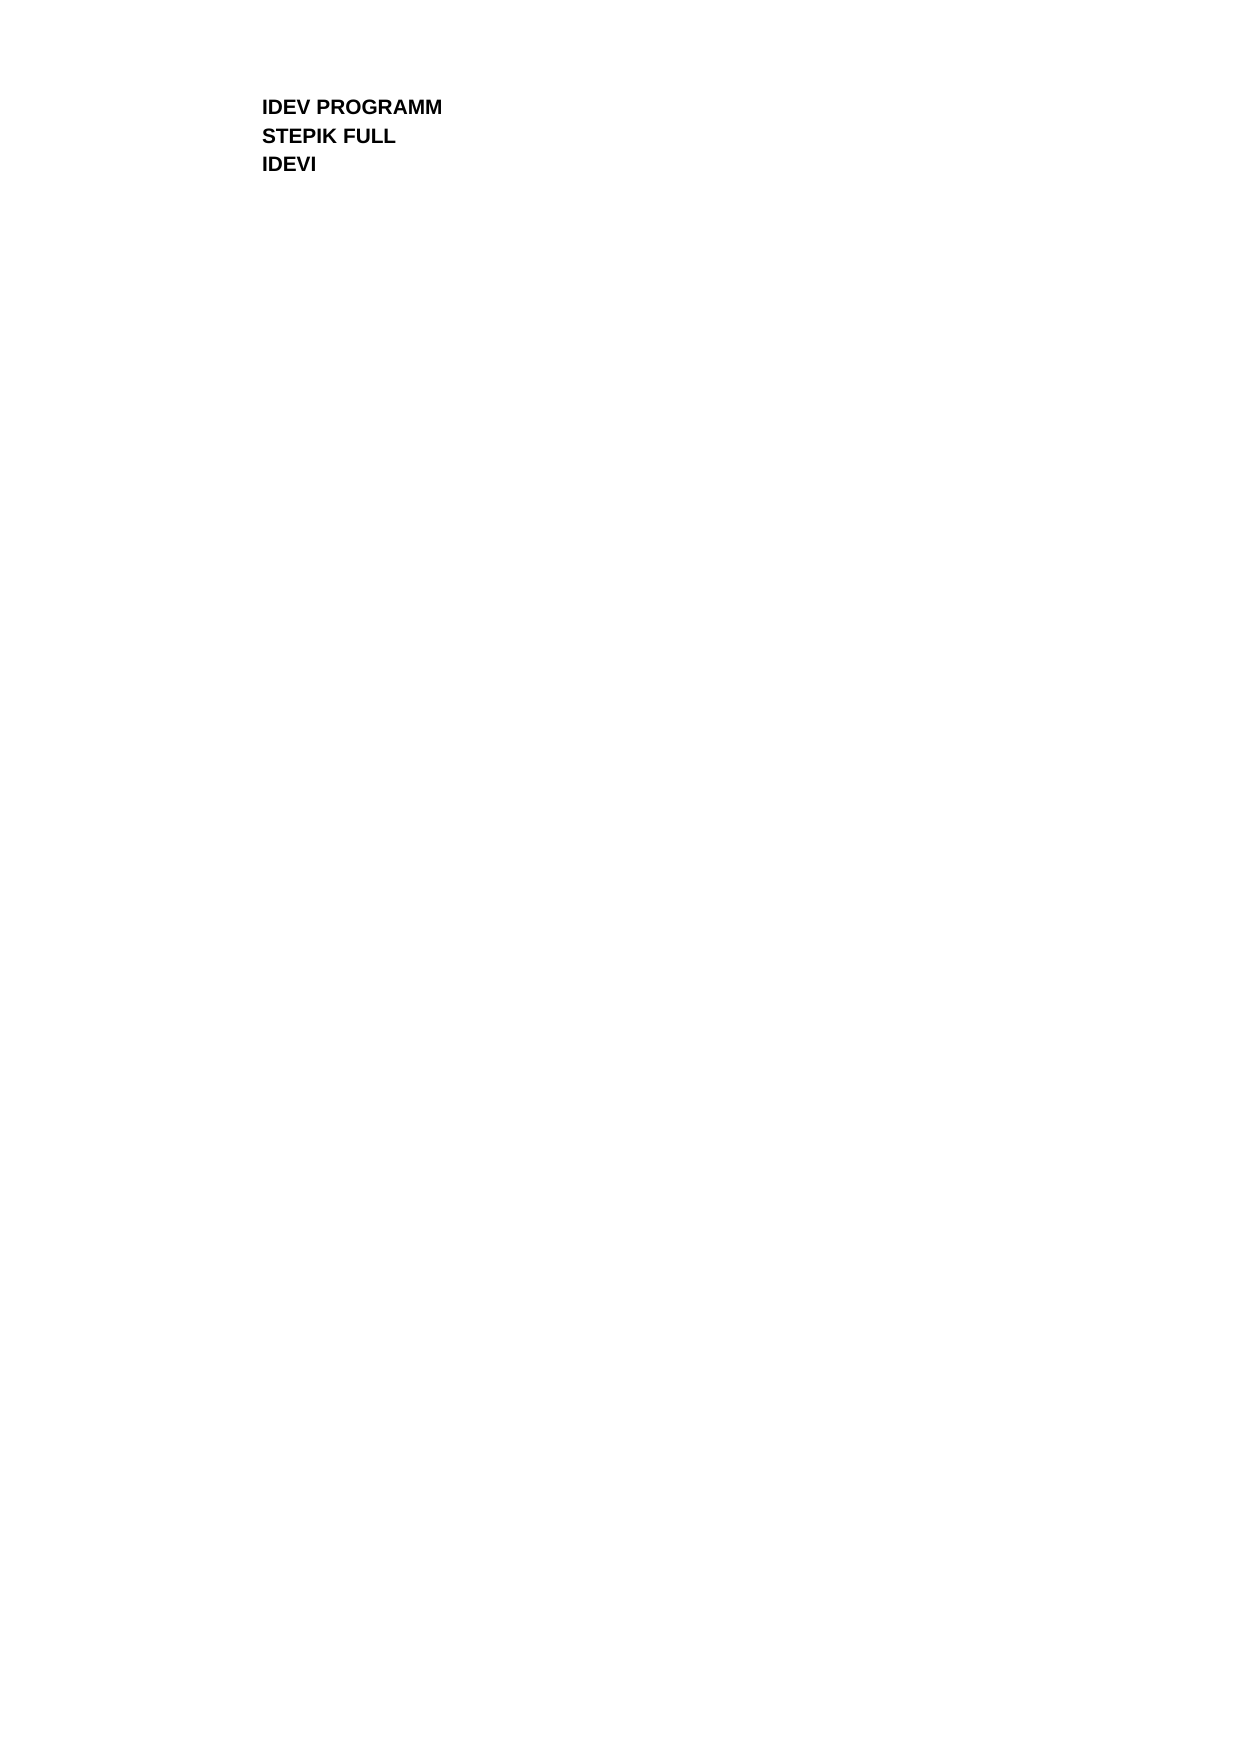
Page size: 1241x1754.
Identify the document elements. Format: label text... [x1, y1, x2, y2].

table_cell IDEV programm STEPIk FUll idevI [262, 66, 623, 277]
table_cell [623, 66, 1012, 277]
table_cell [1013, 66, 1078, 277]
table_cell [1078, 66, 1145, 277]
table_cell [207, 66, 262, 277]
table_cell [114, 66, 207, 277]
